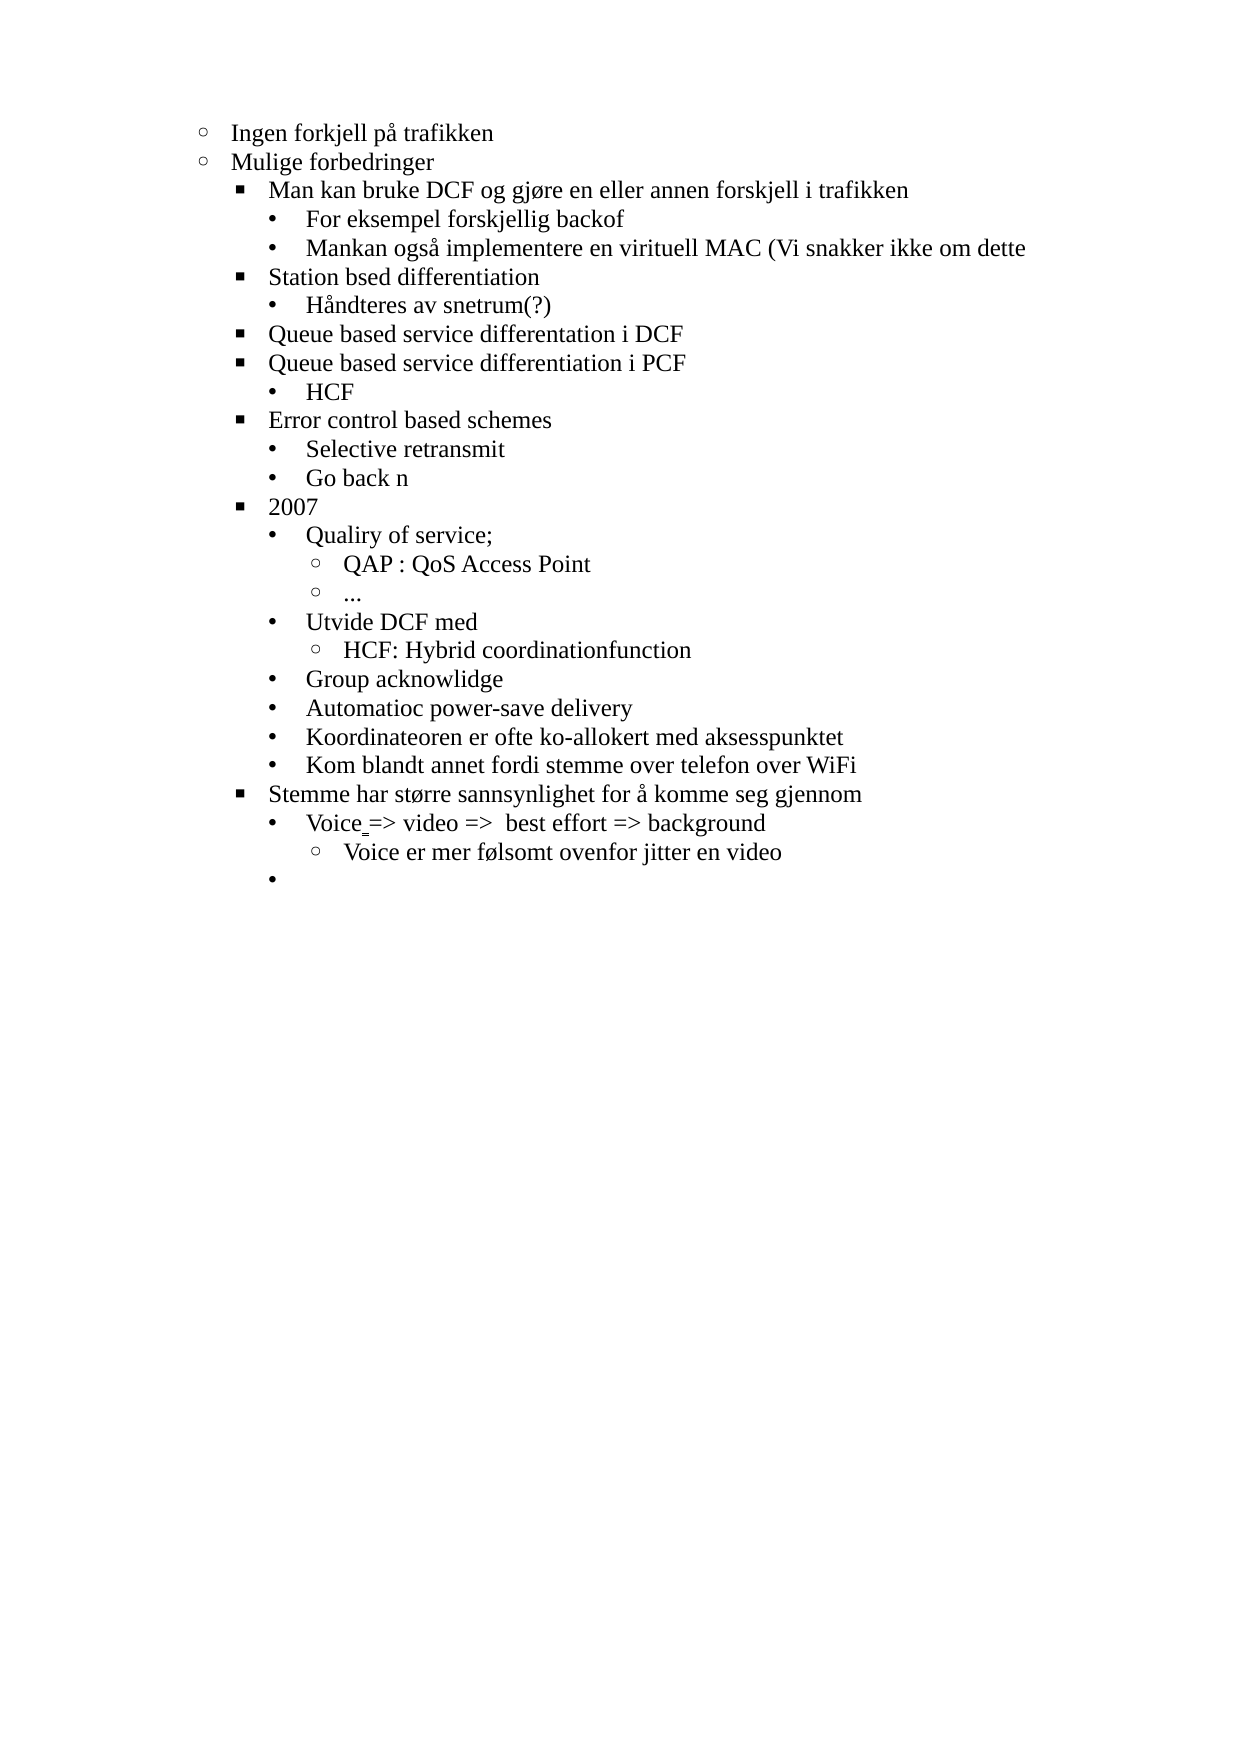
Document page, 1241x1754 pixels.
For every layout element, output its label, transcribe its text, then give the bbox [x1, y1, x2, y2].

list Station bsed differentiation [231, 262, 1122, 291]
list 2007 [231, 492, 1122, 521]
list Qualiry of service; [268, 521, 1122, 549]
list Automatioc power-save delivery [268, 693, 1122, 722]
list ... [306, 578, 1122, 607]
list Ingen forkjell på trafikken [193, 118, 1122, 147]
list Kom blandt annet fordi stemme over telefon over WiFi [268, 751, 1122, 779]
list Voice er mer følsomt ovenfor jitter en video [306, 837, 1122, 866]
list Queue based service differentation i DCF [231, 319, 1122, 348]
list Utvide DCF med [268, 607, 1122, 636]
list QAP : QoS Access Point [306, 549, 1122, 578]
list Go back n [268, 463, 1122, 492]
list Man kan bruke DCF og gjøre en eller annen forskjell i trafikken [231, 176, 1122, 204]
list Queue based service differentiation i PCF [231, 348, 1122, 377]
list HCF [268, 377, 1122, 406]
list Mankan også implementere en virituell MAC (Vi snakker ikke om dette [268, 233, 1122, 262]
list HCF: Hybrid coordinationfunction [306, 636, 1122, 664]
list For eksempel forskjellig backof [268, 204, 1122, 233]
list Mulige forbedringer [193, 147, 1122, 176]
list Voice => video => best effort => background [268, 808, 1122, 837]
list Selective retransmit [268, 434, 1122, 463]
list Stemme har større sannsynlighet for å komme seg gjennom [231, 779, 1122, 808]
list Error control based schemes [231, 406, 1122, 434]
list Håndteres av snetrum(?) [268, 291, 1122, 319]
list Group acknowlidge [268, 664, 1122, 693]
list Koordinateoren er ofte ko-allokert med aksesspunktet [268, 722, 1122, 751]
